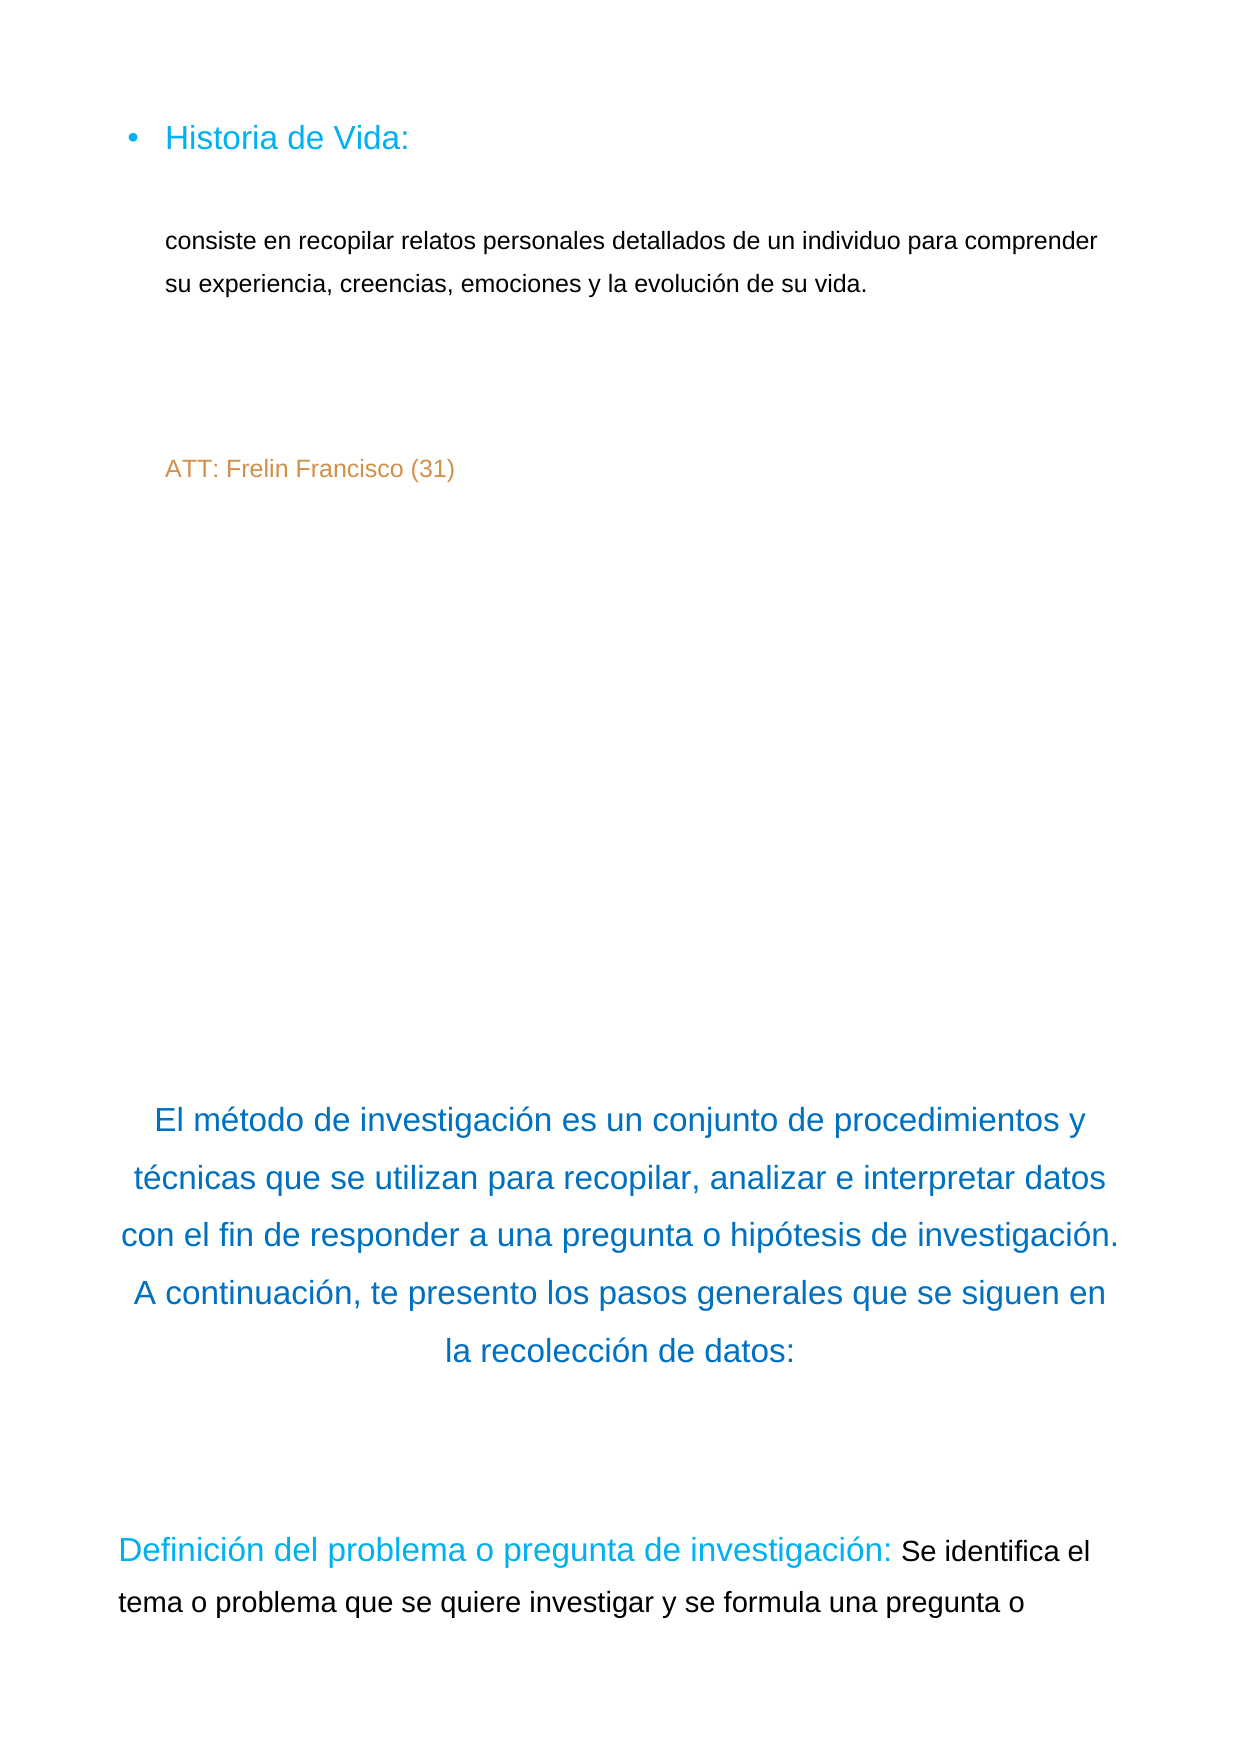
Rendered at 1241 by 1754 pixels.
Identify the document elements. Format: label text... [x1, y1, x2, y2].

text Definición del problema o pregunta de investigación: Se identifica el tema o problema que se quiere investigar y se formula una pregunta o [118, 1530, 1122, 1619]
text ATT: Frelin Francisco (31) [165, 454, 1122, 483]
text El método de investigación es un conjunto de procedimientos y técnicas que se utilizan para recopilar, analizar e interpretar datos con el fin de responder a una pregunta o hipótesis de investigación. A continuación, te presento los pasos generales que se siguen en la recolección de datos: [118, 1100, 1122, 1369]
text consiste en recopilar relatos personales detallados de un individuo para comprender su experiencia, creencias, emociones y la evolución de su vida. [165, 226, 1122, 298]
list Historia de Vida: [127, 118, 1122, 157]
